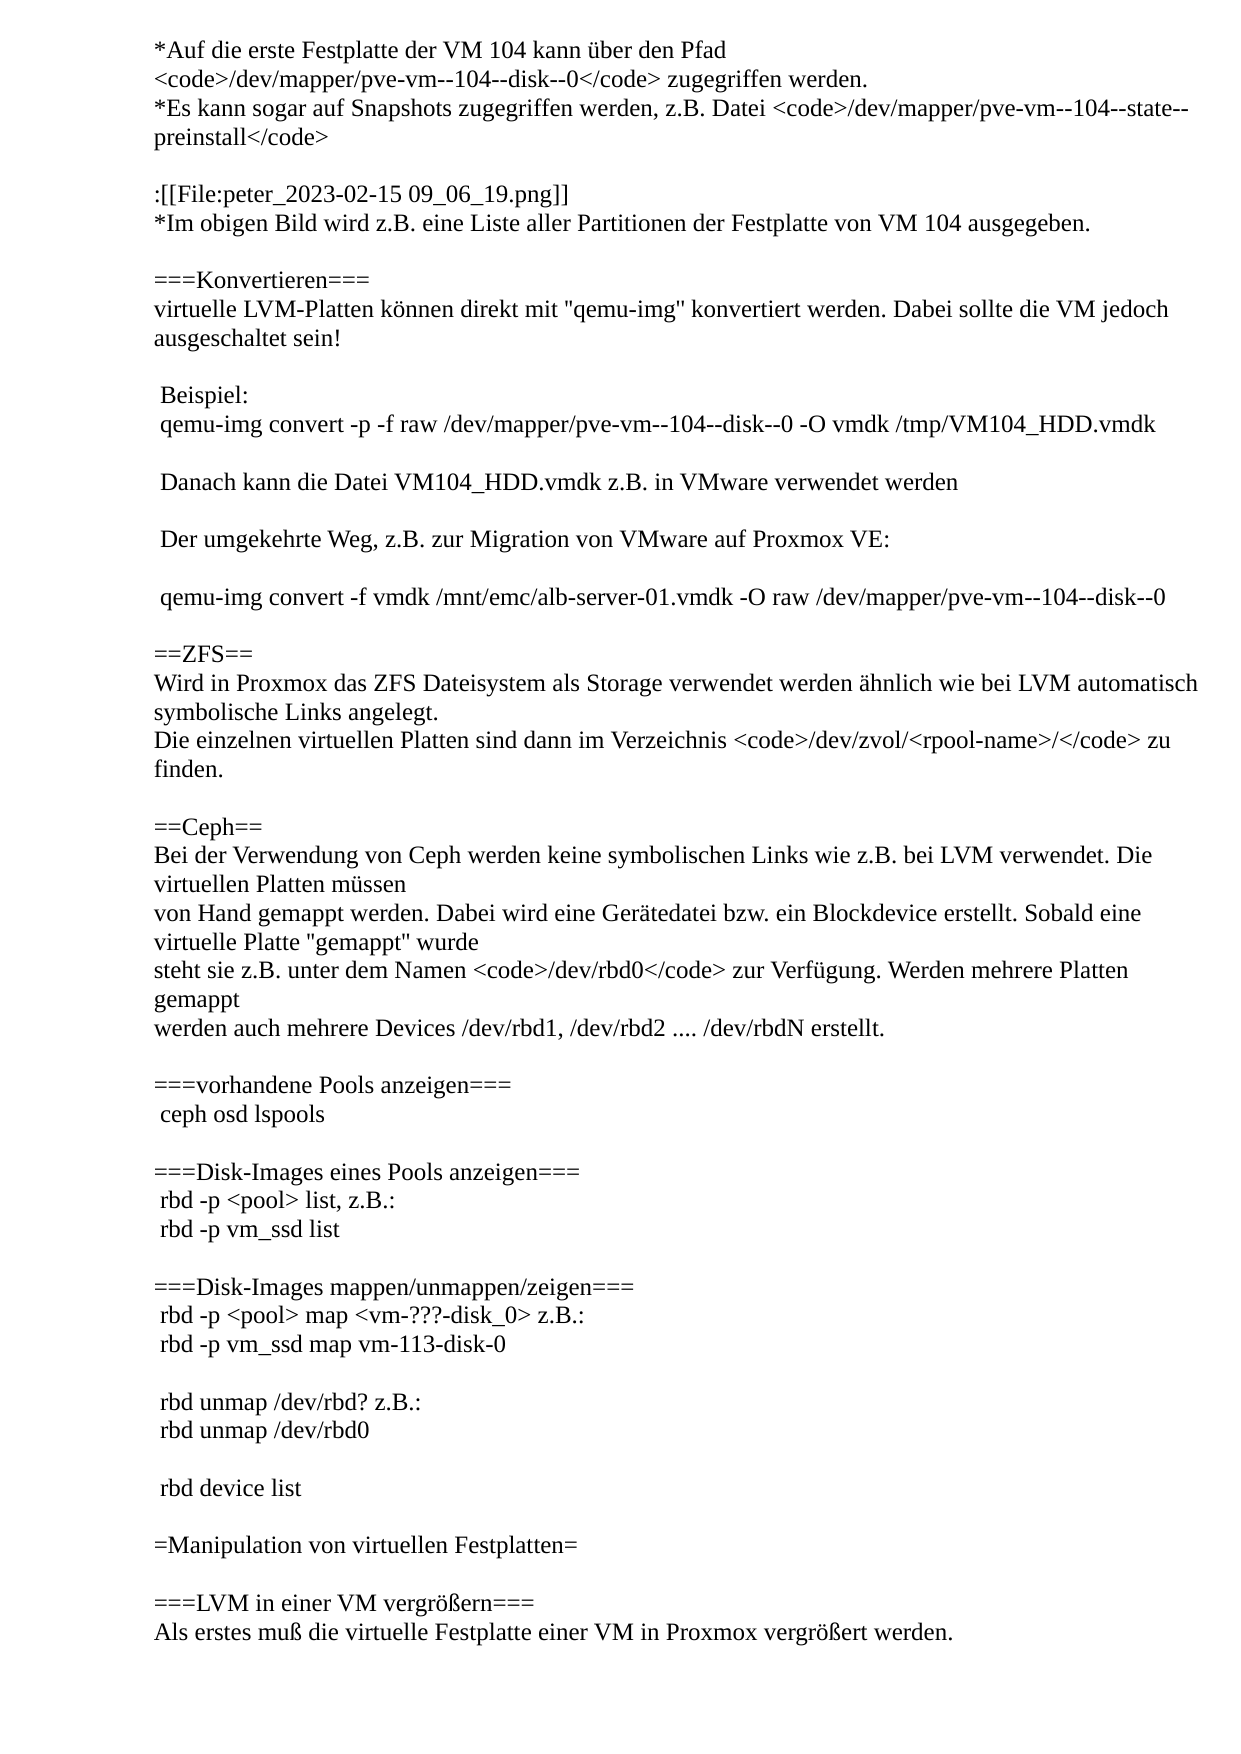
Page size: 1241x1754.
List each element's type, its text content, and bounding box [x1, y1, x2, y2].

text ===LVM in einer VM vergrößern=== [153, 1588, 1205, 1617]
text Wird in Proxmox das ZFS Dateisystem als Storage verwendet werden ähnlich wie bei LVM automatisch symbolische Links angelegt. [153, 668, 1205, 725]
text Bei der Verwendung von Ceph werden keine symbolischen Links wie z.B. bei LVM verwendet. Die virtuellen Platten müssen [153, 840, 1205, 898]
text rbd -p vm_ssd list [153, 1214, 1205, 1243]
text ==ZFS== [153, 639, 1205, 668]
text ===Konvertieren=== [153, 265, 1205, 294]
text virtuelle LVM-Platten können direkt mit ''qemu-img'' konvertiert werden. Dabei sollte die VM jedoch ausgeschaltet sein! [153, 294, 1205, 352]
text *Auf die erste Festplatte der VM 104 kann über den Pfad <code>/dev/mapper/pve-vm--104--disk--0</code> zugegriffen werden. [153, 35, 1205, 93]
text rbd -p vm_ssd map vm-113-disk-0 [153, 1329, 1205, 1358]
text Als erstes muß die virtuelle Festplatte einer VM in Proxmox vergrößert werden. [153, 1617, 1205, 1645]
text *Es kann sogar auf Snapshots zugegriffen werden, z.B. Datei <code>/dev/mapper/pve-vm--104--state--preinstall</code> [153, 93, 1205, 150]
text Die einzelnen virtuellen Platten sind dann im Verzeichnis <code>/dev/zvol/<rpool-name>/</code> zu finden. [153, 725, 1205, 783]
text =Manipulation von virtuellen Festplatten= [153, 1530, 1205, 1559]
text steht sie z.B. unter dem Namen <code>/dev/rbd0</code> zur Verfügung. Werden mehrere Platten gemappt [153, 955, 1205, 1013]
text rbd device list [153, 1473, 1205, 1502]
text von Hand gemappt werden. Dabei wird eine Gerätedatei bzw. ein Blockdevice erstellt. Sobald eine virtuelle Platte ''gemappt'' wurde [153, 898, 1205, 955]
text rbd unmap /dev/rbd? z.B.: [153, 1387, 1205, 1415]
text ===vorhandene Pools anzeigen=== [153, 1070, 1205, 1099]
text ===Disk-Images eines Pools anzeigen=== [153, 1157, 1205, 1185]
text ==Ceph== [153, 812, 1205, 840]
text ceph osd lspools [153, 1099, 1205, 1128]
text *Im obigen Bild wird z.B. eine Liste aller Partitionen der Festplatte von VM 104 ausgegeben. [153, 208, 1205, 237]
text :[[File:peter_2023-02-15 09_06_19.png]] [153, 179, 1205, 208]
text Danach kann die Datei VM104_HDD.vmdk z.B. in VMware verwendet werden [153, 467, 1205, 495]
text rbd -p <pool> list, z.B.: [153, 1185, 1205, 1214]
text Beispiel: [153, 380, 1205, 409]
text rbd unmap /dev/rbd0 [153, 1415, 1205, 1444]
text qemu-img convert -f vmdk /mnt/emc/alb-server-01.vmdk -O raw /dev/mapper/pve-vm--104--disk--0 [153, 582, 1205, 610]
text werden auch mehrere Devices /dev/rbd1, /dev/rbd2 .... /dev/rbdN erstellt. [153, 1013, 1205, 1042]
text Der umgekehrte Weg, z.B. zur Migration von VMware auf Proxmox VE: [153, 524, 1205, 553]
text ===Disk-Images mappen/unmappen/zeigen=== [153, 1272, 1205, 1300]
text rbd -p <pool> map <vm-???-disk_0> z.B.: [153, 1300, 1205, 1329]
text qemu-img convert -p -f raw /dev/mapper/pve-vm--104--disk--0 -O vmdk /tmp/VM104_HDD.vmdk [153, 409, 1205, 438]
